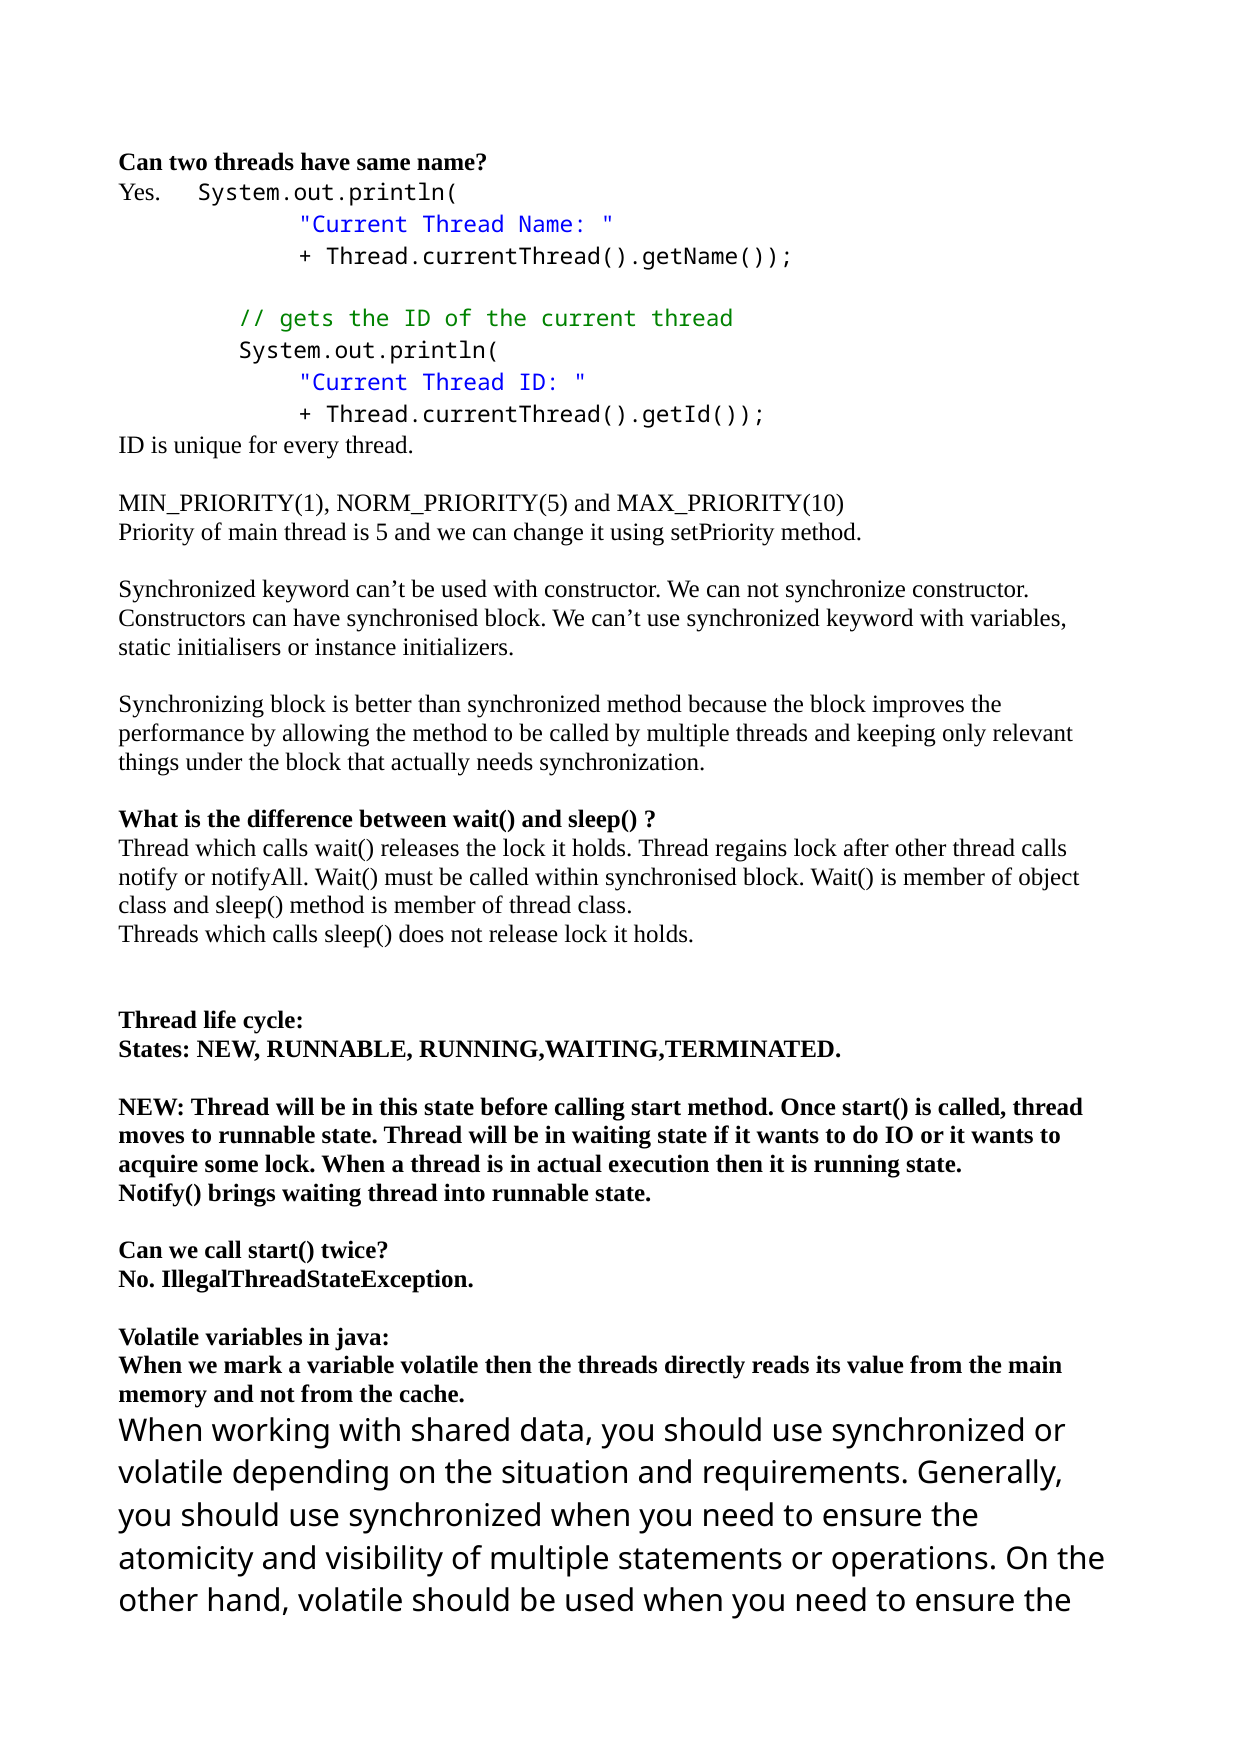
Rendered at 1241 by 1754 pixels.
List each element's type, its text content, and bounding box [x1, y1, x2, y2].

text // gets the ID of the current thread [118, 302, 1122, 334]
text Threads which calls sleep() does not release lock it holds. [118, 919, 1122, 948]
text When working with shared data, you should use synchronized or volatile depending on the situation and requirements. Generally, you should use synchronized when you need to ensure the atomicity and visibility of multiple statements or operations. On the other hand, volatile should be used when you need to ensure the [118, 1408, 1122, 1621]
text Yes. System.out.println( [118, 176, 1122, 208]
text Synchronizing block is better than synchronized method because the block improves the performance by allowing the method to be called by multiple threads and keeping only relevant things under the block that actually needs synchronization. [118, 689, 1122, 775]
text Volatile variables in java: [118, 1322, 1122, 1350]
text What is the difference between wait() and sleep() ? [118, 804, 1122, 833]
text When we mark a variable volatile then the threads directly reads its value from the main memory and not from the cache. [118, 1350, 1122, 1408]
text Priority of main thread is 5 and we can change it using setPriority method. [118, 517, 1122, 545]
text Thread which calls wait() releases the lock it holds. Thread regains lock after other thread calls notify or notifyAll. Wait() must be called within synchronised block. Wait() is member of object class and sleep() method is member of thread class. [118, 833, 1122, 919]
text Can two threads have same name? [118, 147, 1122, 176]
text NEW: Thread will be in this state before calling start method. Once start() is called, thread moves to runnable state. Thread will be in waiting state if it wants to do IO or it wants to acquire some lock. When a thread is in actual execution then it is running state. [118, 1092, 1122, 1178]
text Synchronized keyword can’t be used with constructor. We can not synchronize constructor. Constructors can have synchronised block. We can’t use synchronized keyword with variables, static initialisers or instance initializers. [118, 574, 1122, 660]
text Can we call start() twice? [118, 1235, 1122, 1264]
text "Current Thread Name: " [118, 208, 1122, 239]
text MIN_PRIORITY(1), NORM_PRIORITY(5) and MAX_PRIORITY(10) [118, 488, 1122, 517]
text No. IllegalThreadStateException. [118, 1264, 1122, 1293]
text + Thread.currentThread().getId()); [118, 398, 1122, 430]
text Notify() brings waiting thread into runnable state. [118, 1178, 1122, 1207]
text Thread life cycle: [118, 1005, 1122, 1034]
text System.out.println( [118, 334, 1122, 366]
text + Thread.currentThread().getName()); [118, 239, 1122, 272]
text "Current Thread ID: " [118, 366, 1122, 398]
text ID is unique for every thread. [118, 430, 1122, 459]
text States: NEW, RUNNABLE, RUNNING,WAITING,TERMINATED. [118, 1034, 1122, 1063]
